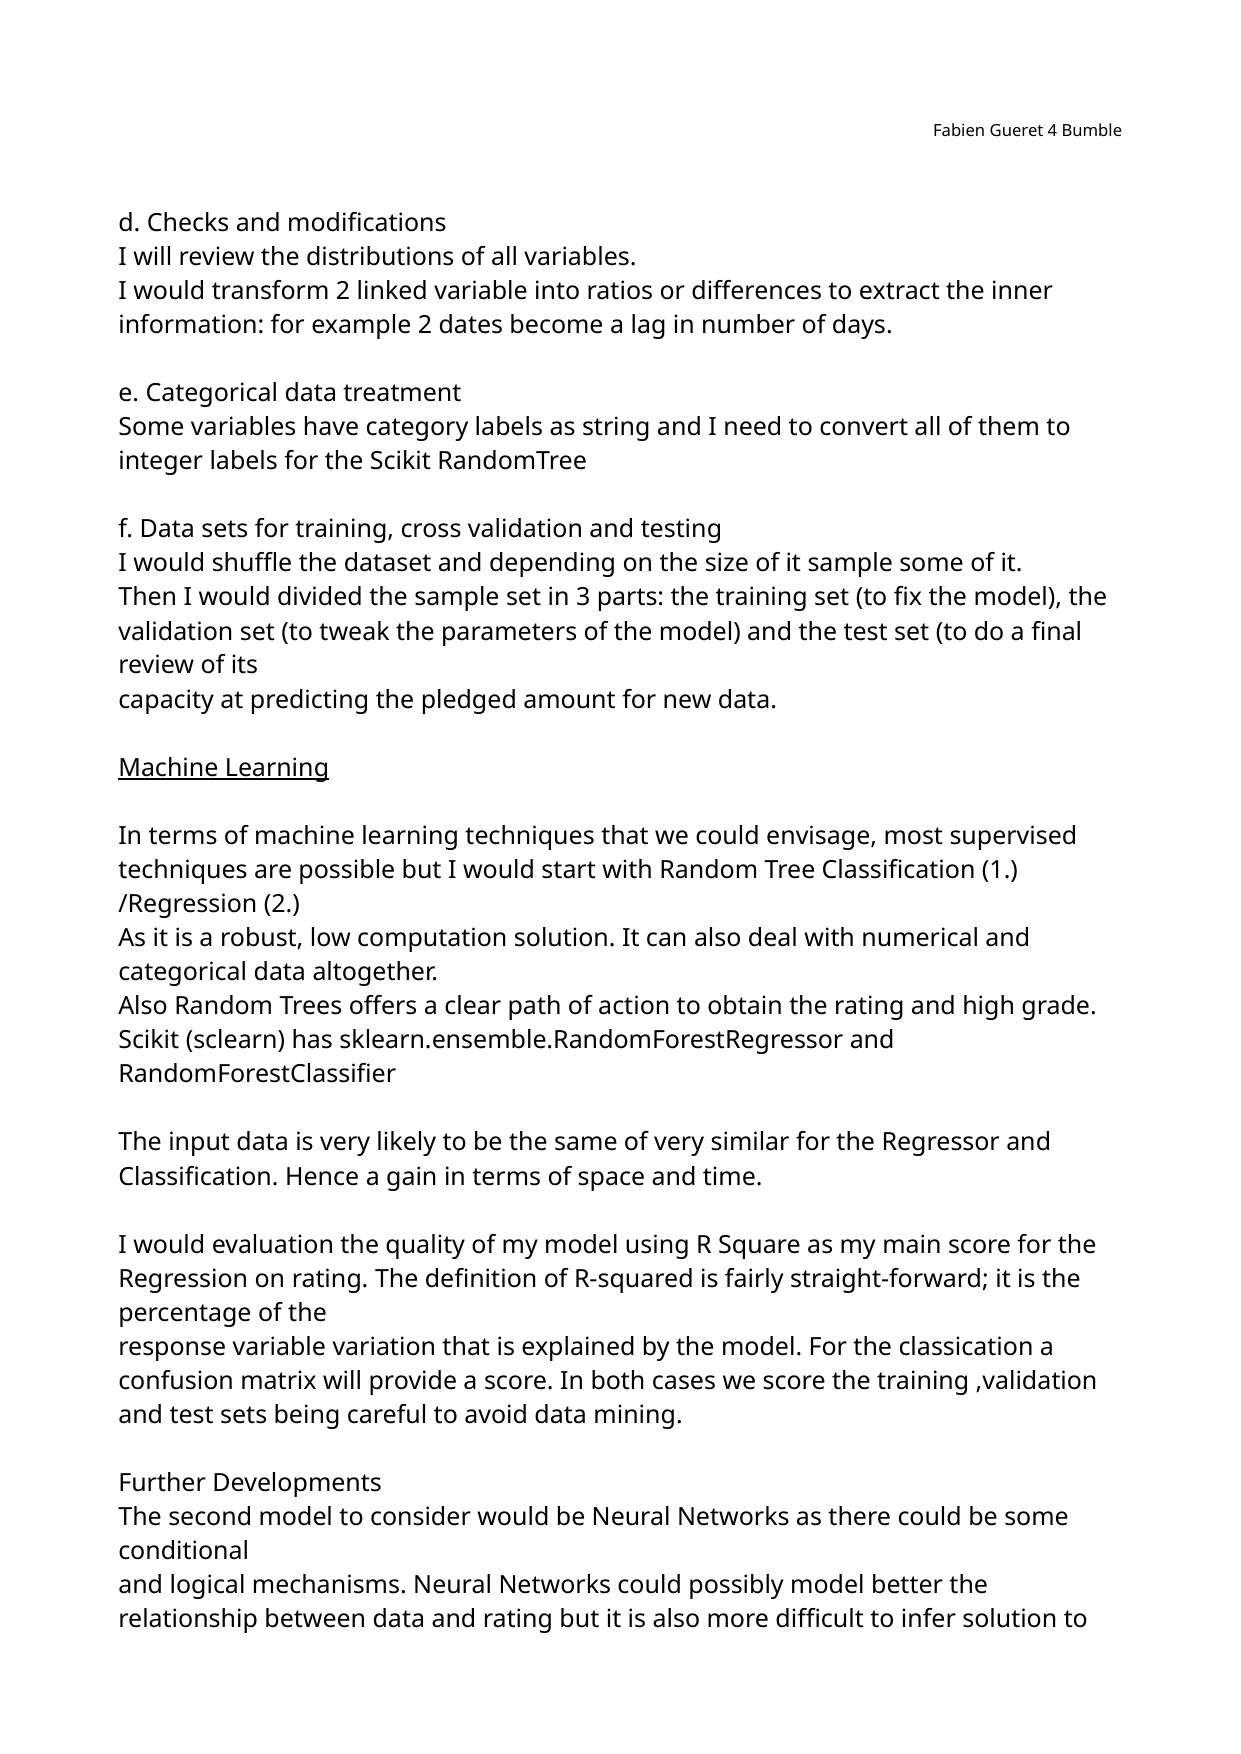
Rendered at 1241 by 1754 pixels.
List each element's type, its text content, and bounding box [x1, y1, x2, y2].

text I would evaluation the quality of my model using R Square as my main score for the Regression on rating. The definition of R-squared is fairly straight-forward; it is the percentage of the [118, 1226, 1122, 1328]
text The second model to consider would be Neural Networks as there could be some conditional [118, 1499, 1122, 1567]
text Machine Learning [118, 749, 1122, 783]
text The input data is very likely to be the same of very similar for the Regressor and Classification. Hence a gain in terms of space and time. [118, 1124, 1122, 1192]
text As it is a robust, low computation solution. It can also deal with numerical and categorical data altogether. [118, 920, 1122, 988]
text Also Random Trees offers a clear path of action to obtain the rating and high grade. [118, 988, 1122, 1022]
text Some variables have category labels as string and I need to convert all of them to integer labels for the Scikit RandomTree [118, 409, 1122, 477]
text Then I would divided the sample set in 3 parts: the training set (to fix the model), the [118, 579, 1122, 613]
text d. Checks and modifications [118, 204, 1122, 238]
text f. Data sets for training, cross validation and testing [118, 511, 1122, 545]
text capacity at predicting the pledged amount for new data. [118, 681, 1122, 715]
text and logical mechanisms. Neural Networks could possibly model better the relationship between data and rating but it is also more difficult to infer solution to [118, 1567, 1122, 1635]
text response variable variation that is explained by the model. For the classication a confusion matrix will provide a score. In both cases we score the training ,validation and test sets being careful to avoid data mining. [118, 1328, 1122, 1431]
text validation set (to tweak the parameters of the model) and the test set (to do a final review of its [118, 613, 1122, 681]
text I would transform 2 linked variable into ratios or differences to extract the inner information: for example 2 dates become a lag in number of days. [118, 272, 1122, 341]
text e. Categorical data treatment [118, 375, 1122, 409]
text Further Developments [118, 1465, 1122, 1499]
text Scikit (sclearn) has sklearn.ensemble.RandomForestRegressor and RandomForestClassifier [118, 1022, 1122, 1090]
text In terms of machine learning techniques that we could envisage, most supervised techniques are possible but I would start with Random Tree Classification (1.) /Regression (2.) [118, 817, 1122, 920]
text I would shuffle the dataset and depending on the size of it sample some of it. [118, 545, 1122, 579]
text I will review the distributions of all variables. [118, 238, 1122, 272]
